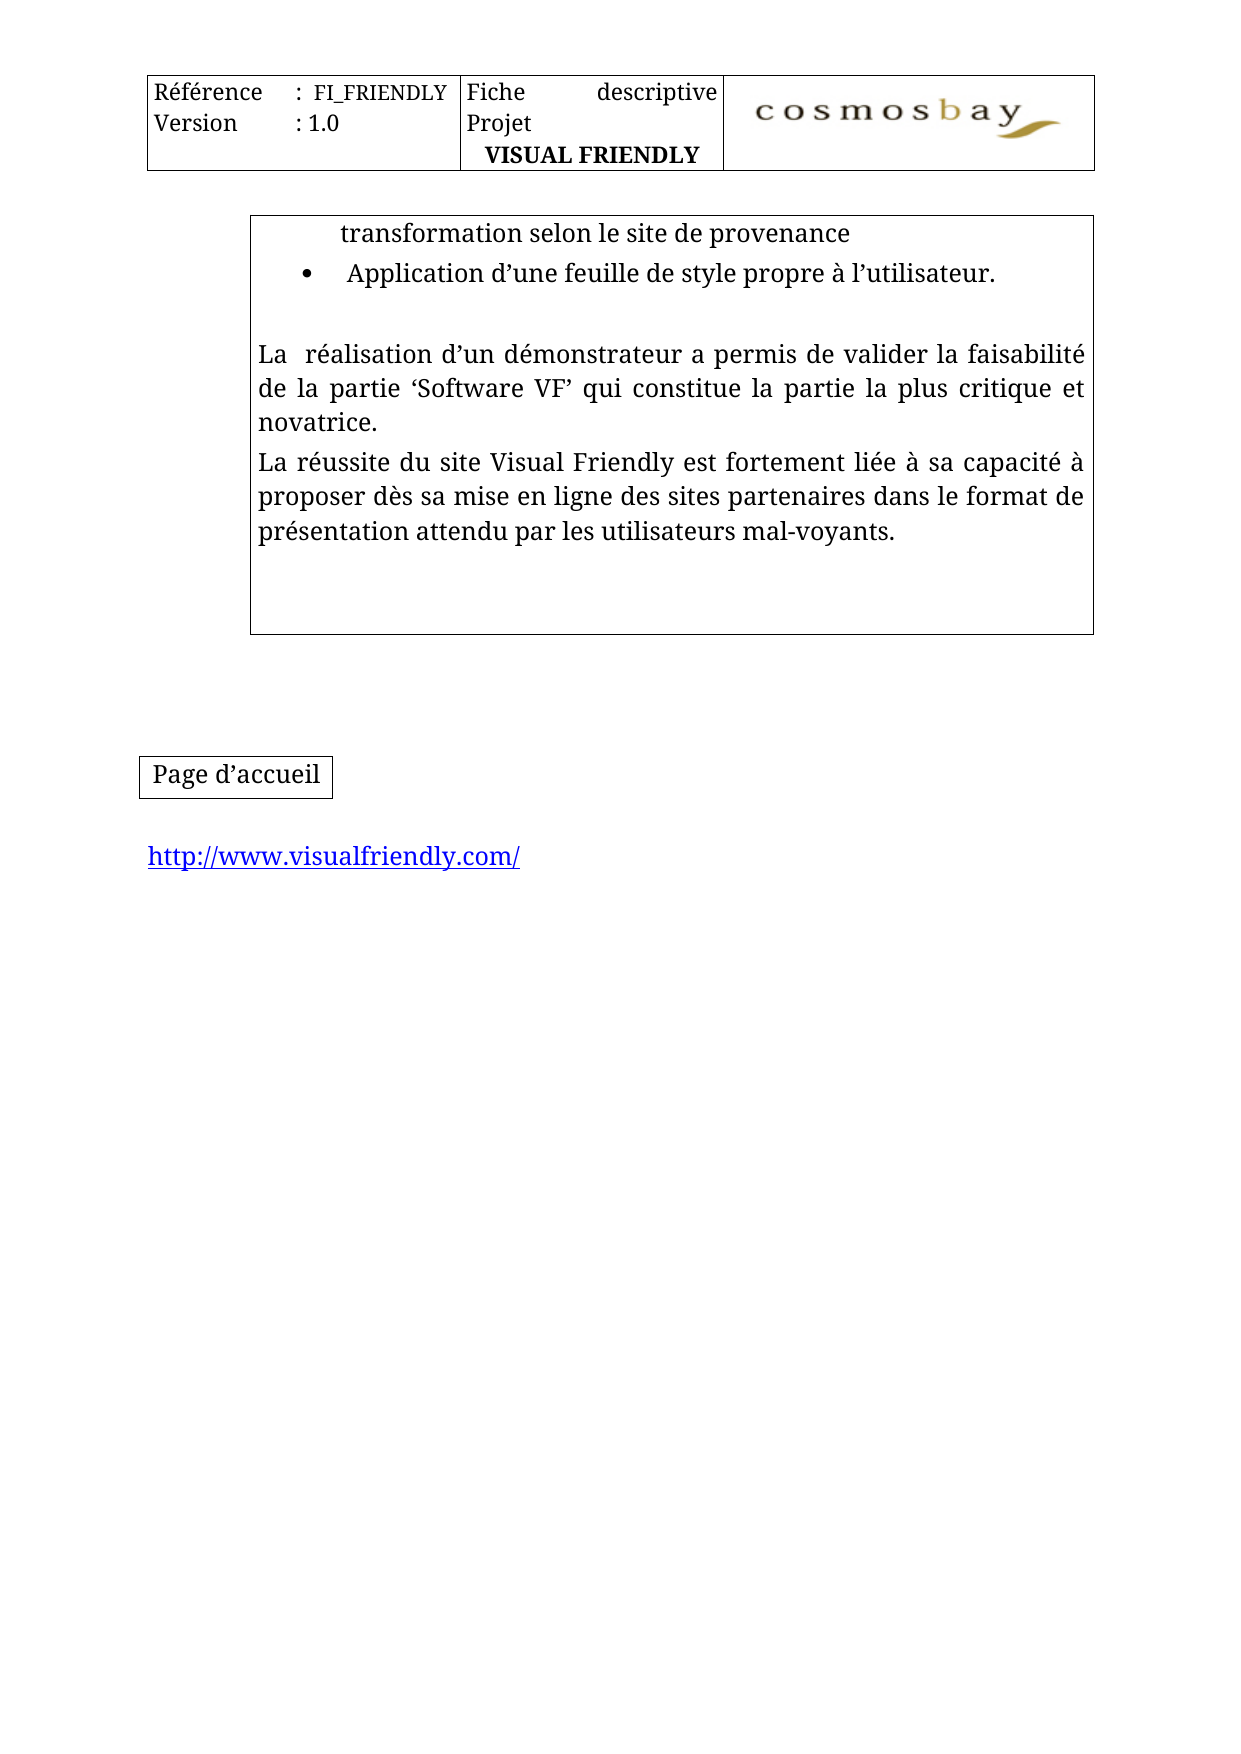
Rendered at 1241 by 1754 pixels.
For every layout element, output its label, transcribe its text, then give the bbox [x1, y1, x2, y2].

table_cell [140, 215, 250, 594]
table_header Page d’accueil [140, 757, 332, 797]
picture [749, 85, 1069, 143]
text http://www.visualfriendly.com/ [148, 839, 1092, 873]
table_cell transformation selon le site de provenance Application d’une feuille de style propre à l’utilisateur. La réalisation d’un démonstrateur a permis de valider la faisabilité de la partie ‘Software VF’ qui constitue la partie la plus critique et novatrice. La réussite du site Visual Friendly est fortement liée à sa capacité à proposer dès sa mise en ligne des sites partenaires dans le format de présentation attendu par les utilisateurs mal-voyants. [251, 216, 1093, 594]
table_cell [140, 594, 250, 634]
table_cell [251, 594, 1093, 634]
